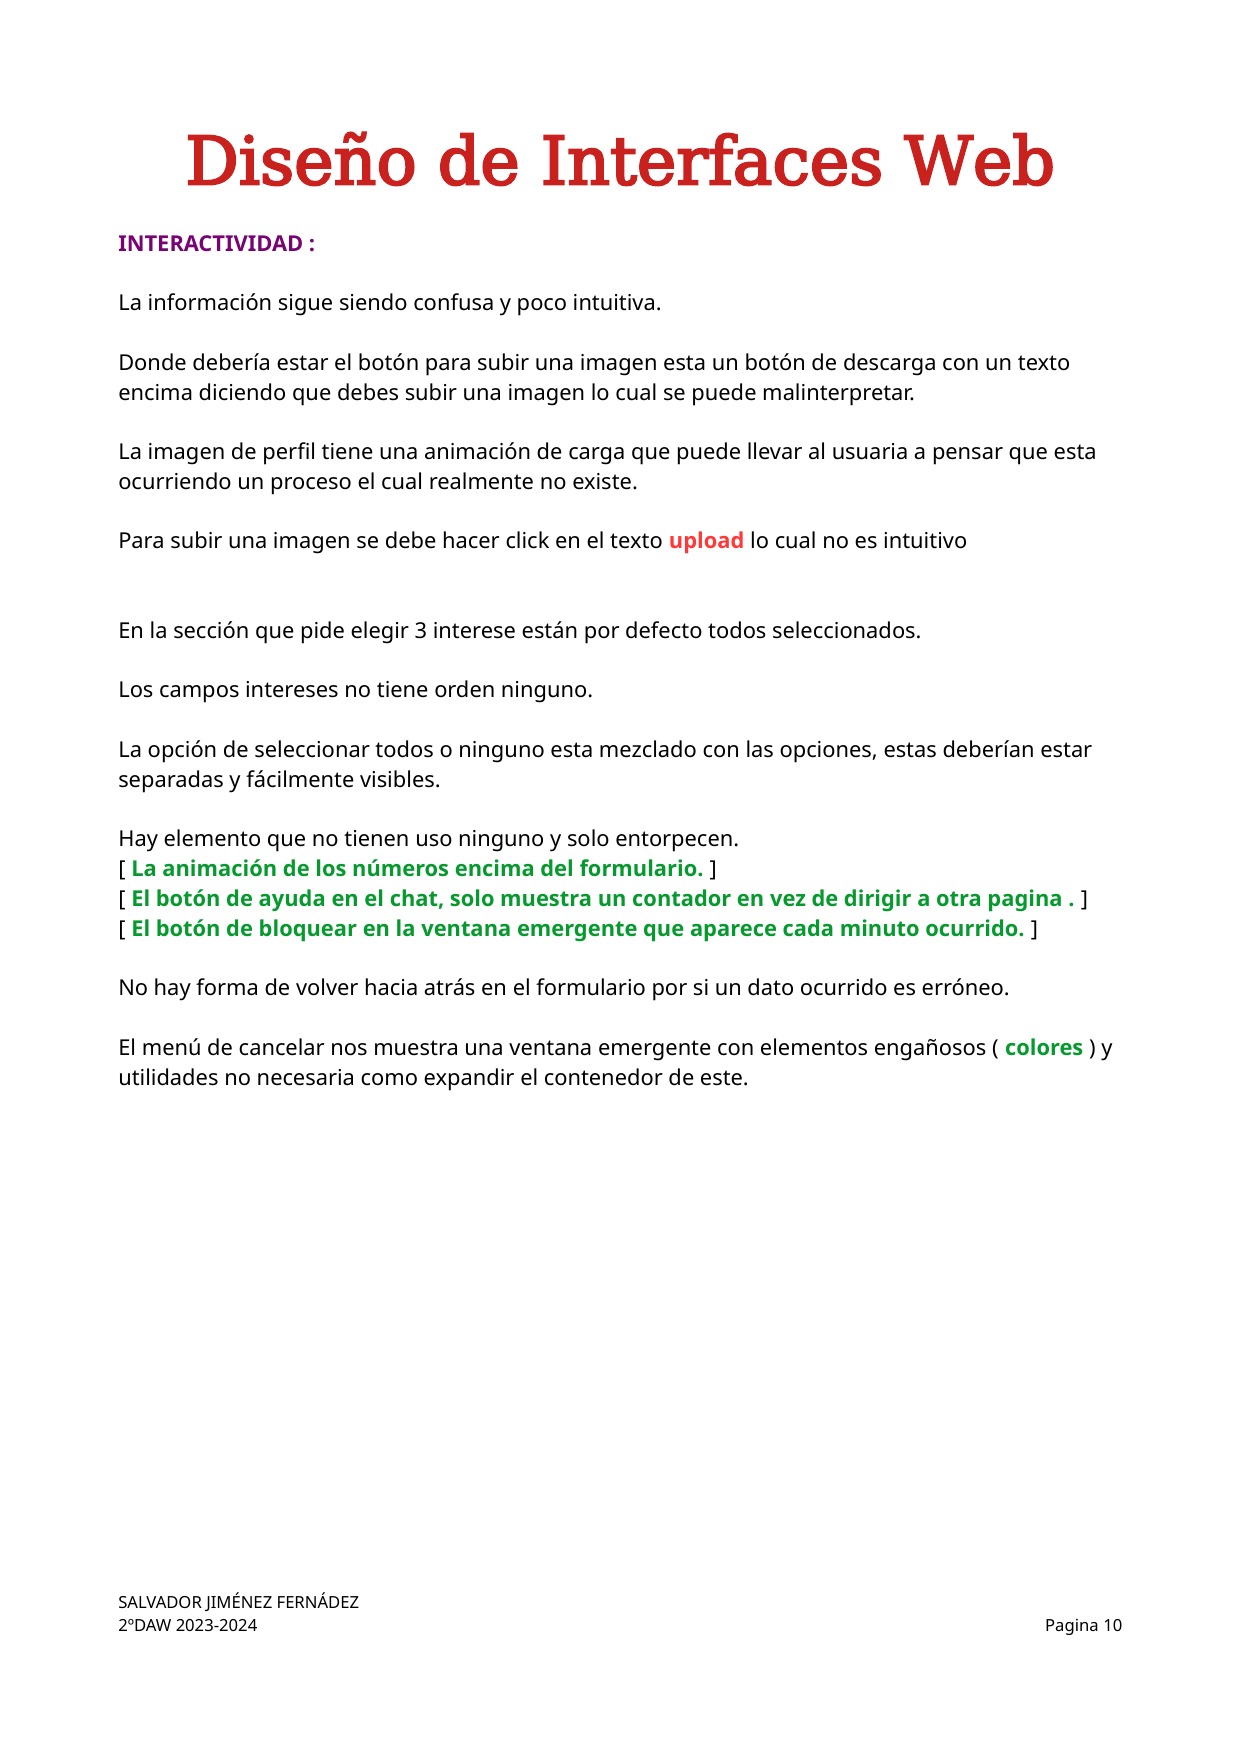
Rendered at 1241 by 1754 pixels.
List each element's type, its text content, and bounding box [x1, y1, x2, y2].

text [ El botón de bloquear en la ventana emergente que aparece cada minuto ocurrido. ] [118, 913, 1122, 943]
text Donde debería estar el botón para subir una imagen esta un botón de descarga con un texto encima diciendo que debes subir una imagen lo cual se puede malinterpretar. [118, 347, 1122, 406]
text En la sección que pide elegir 3 interese están por defecto todos seleccionados. [118, 615, 1122, 645]
text El menú de cancelar nos muestra una ventana emergente con elementos engañosos ( colores ) y utilidades no necesaria como expandir el contenedor de este. [118, 1032, 1122, 1092]
text No hay forma de volver hacia atrás en el formulario por si un dato ocurrido es erróneo. [118, 972, 1122, 1002]
text [ La animación de los números encima del formulario. ] [118, 853, 1122, 883]
text La opción de seleccionar todos o ninguno esta mezclado con las opciones, estas deberían estar separadas y fácilmente visibles. [118, 734, 1122, 794]
text INTERACTIVIDAD : [118, 228, 1122, 257]
text Los campos intereses no tiene orden ninguno. [118, 674, 1122, 704]
text La imagen de perfil tiene una animación de carga que puede llevar al usuaria a pensar que esta ocurriendo un proceso el cual realmente no existe. [118, 436, 1122, 496]
text [ El botón de ayuda en el chat, solo muestra un contador en vez de dirigir a otra pagina . ] [118, 883, 1122, 913]
text Para subir una imagen se debe hacer click en el texto upload lo cual no es intuitivo [118, 526, 1122, 555]
text La información sigue siendo confusa y poco intuitiva. [118, 287, 1122, 317]
text Hay elemento que no tienen uso ninguno y solo entorpecen. [118, 823, 1122, 853]
